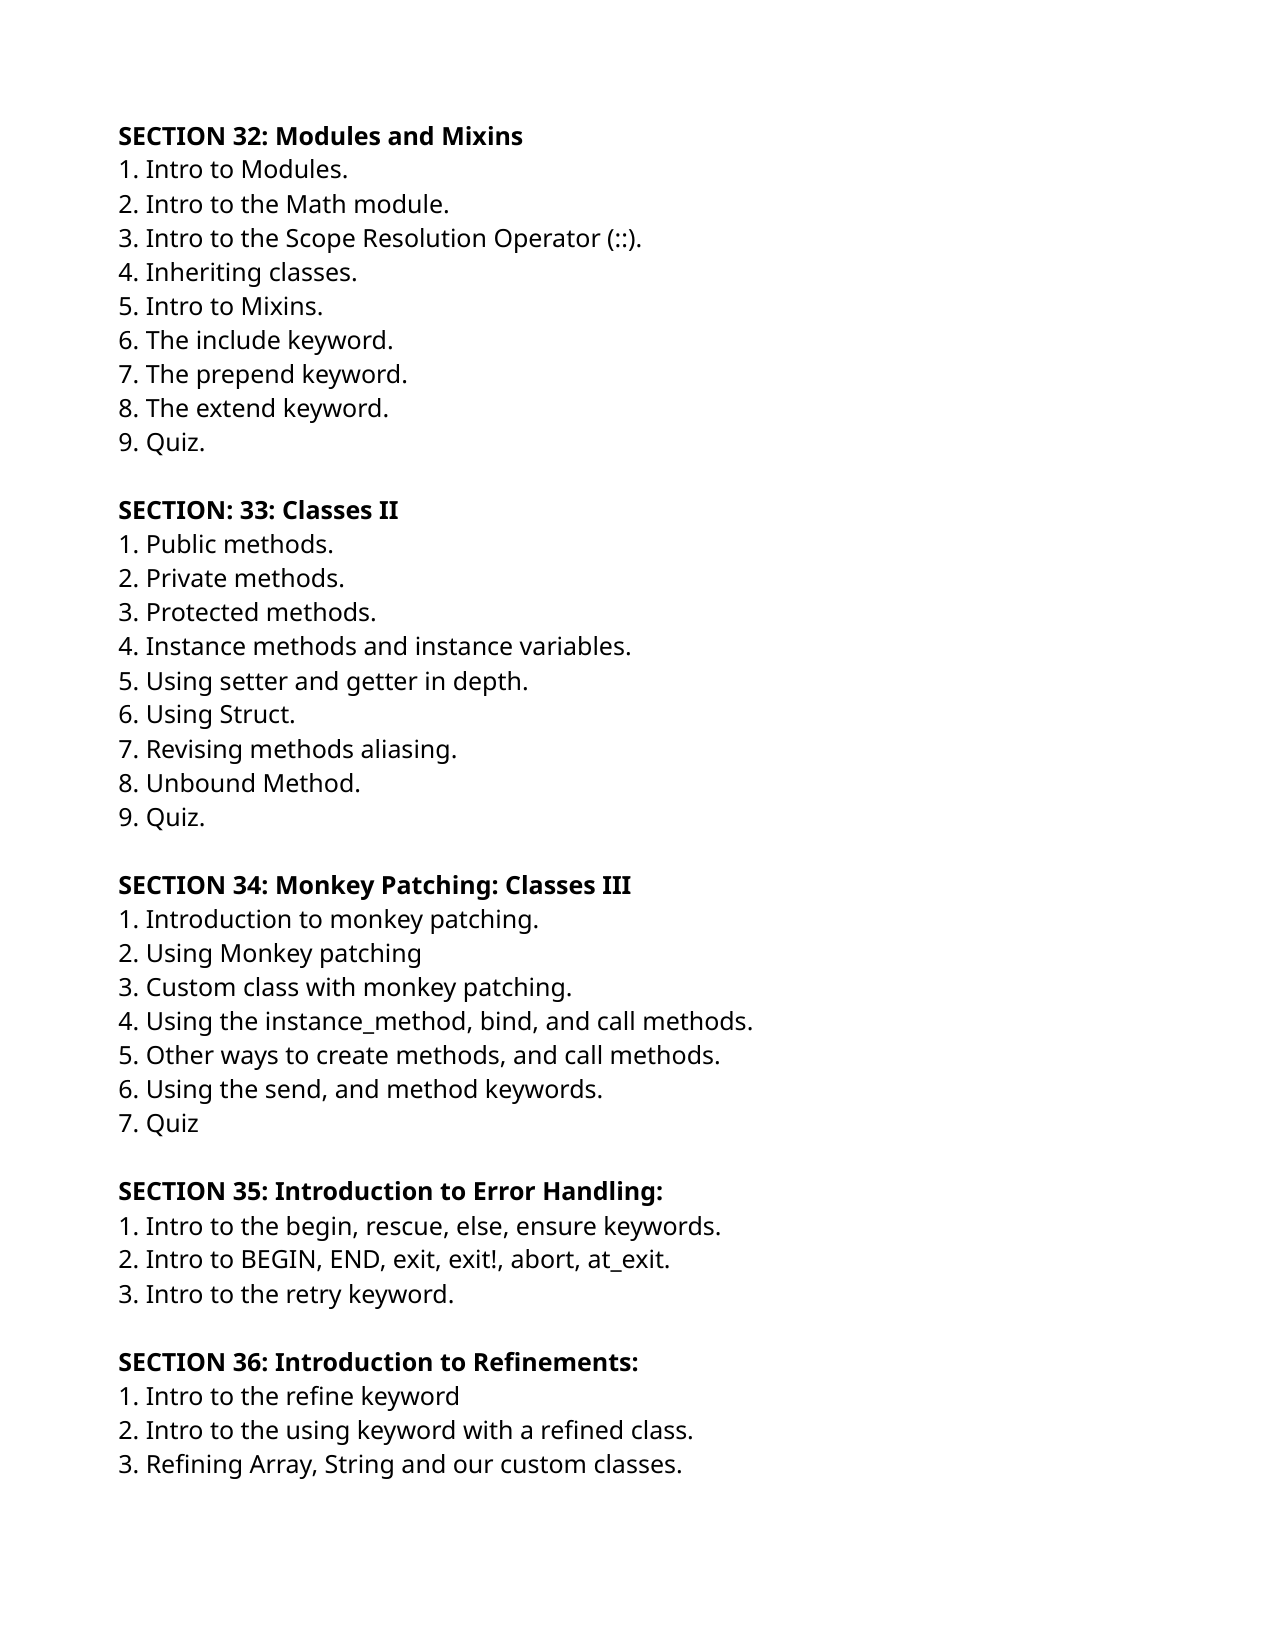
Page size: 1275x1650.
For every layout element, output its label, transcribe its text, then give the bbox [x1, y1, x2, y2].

text 9. Quiz. [118, 799, 1157, 833]
text SECTION: 33: Classes II [118, 493, 1157, 527]
text 3. Refining Array, String and our custom classes. [118, 1447, 1157, 1481]
text 4. Instance methods and instance variables. [118, 629, 1157, 663]
text 2. Using Monkey patching [118, 936, 1157, 970]
text 8. The extend keyword. [118, 391, 1157, 425]
text 2. Intro to the Math module. [118, 186, 1157, 220]
text 9. Quiz. [118, 425, 1157, 459]
text SECTION 35: Introduction to Error Handling: 1. Intro to the begin, rescue, else, ensure keywords. [118, 1174, 1157, 1242]
text 5. Intro to Mixins. [118, 288, 1157, 322]
text 4. Inheriting classes. [118, 254, 1157, 288]
text 8. Unbound Method. [118, 765, 1157, 799]
text 2. Intro to the using keyword with a refined class. [118, 1412, 1157, 1447]
text SECTION 36: Introduction to Refinements: [118, 1344, 1157, 1378]
text 5. Using setter and getter in depth. [118, 663, 1157, 697]
text 6. Using Struct. [118, 697, 1157, 731]
text SECTION 32: Modules and Mixins 1. Intro to Modules. [118, 118, 1157, 186]
text 2. Intro to BEGIN, END, exit, exit!, abort, at_exit. [118, 1242, 1157, 1276]
text 3. Intro to the retry keyword. [118, 1276, 1157, 1310]
text 3. Custom class with monkey patching. [118, 970, 1157, 1004]
text SECTION 34: Monkey Patching: Classes III [118, 867, 1157, 902]
text 1. Intro to the refine keyword [118, 1378, 1157, 1412]
text 6. The include keyword. [118, 322, 1157, 357]
text 1. Introduction to monkey patching. [118, 902, 1157, 936]
text 5. Other ways to create methods, and call methods. [118, 1038, 1157, 1072]
text 7. Quiz [118, 1106, 1157, 1140]
text 7. Revising methods aliasing. [118, 731, 1157, 765]
text 2. Private methods. [118, 561, 1157, 595]
text 1. Public methods. [118, 527, 1157, 561]
text 4. Using the instance_method, bind, and call methods. [118, 1004, 1157, 1038]
text 6. Using the send, and method keywords. [118, 1072, 1157, 1106]
text 3. Intro to the Scope Resolution Operator (::). [118, 220, 1157, 254]
text 7. The prepend keyword. [118, 357, 1157, 391]
text 3. Protected methods. [118, 595, 1157, 629]
